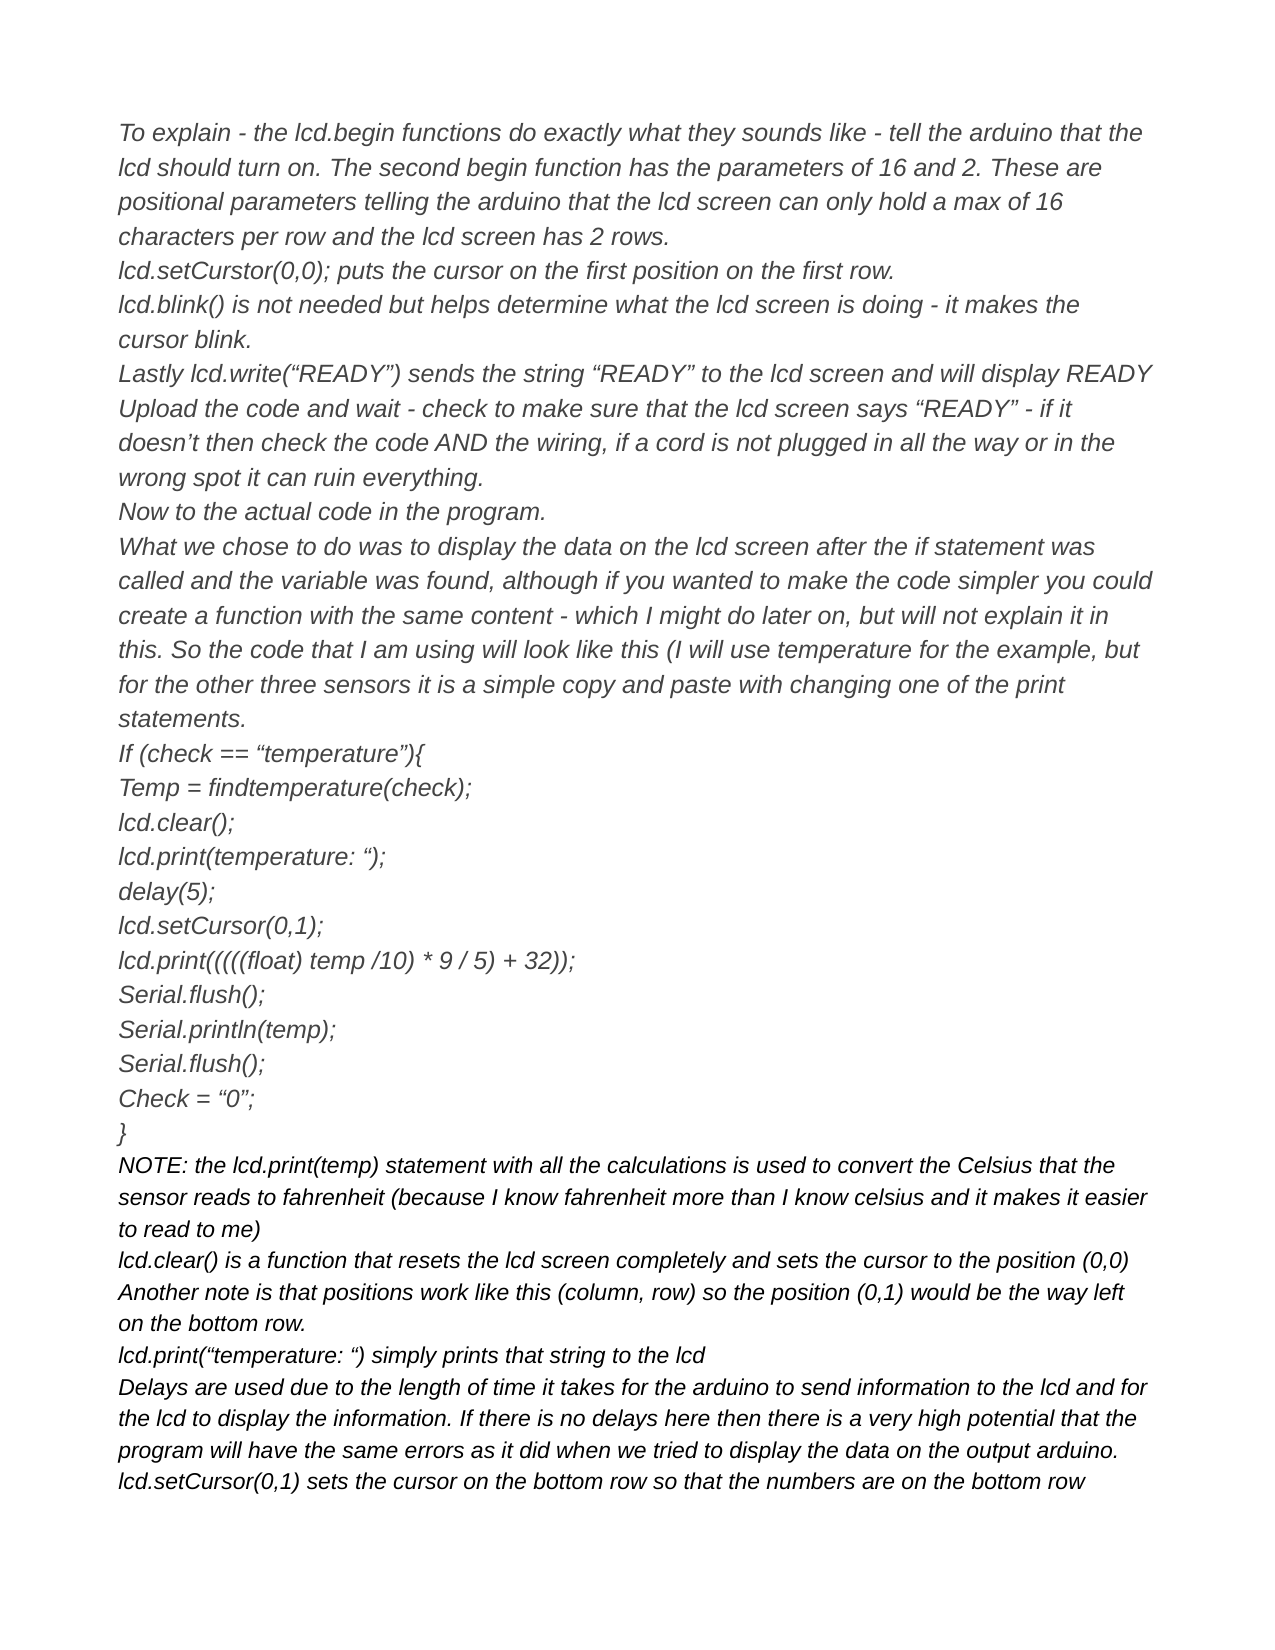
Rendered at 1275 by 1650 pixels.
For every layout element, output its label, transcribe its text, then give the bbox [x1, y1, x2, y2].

text To explain - the lcd.begin functions do exactly what they sounds like - tell the arduino that the lcd should turn on. The second begin function has the parameters of 16 and 2. These are positional parameters telling the arduino that the lcd screen can only hold a max of 16 characters per row and the lcd screen has 2 rows. [118, 118, 1157, 250]
text Delays are used due to the length of time it takes for the arduino to send information to the lcd and for the lcd to display the information. If there is no delays here then there is a very high potential that the program will have the same errors as it did when we tried to display the data on the output arduino. [118, 1373, 1157, 1463]
text lcd.clear(); [118, 808, 1157, 836]
text lcd.blink() is not needed but helps determine what the lcd screen is doing - it makes the cursor blink. [118, 291, 1157, 354]
text lcd.setCurstor(0,0); puts the cursor on the first position on the first row. [118, 256, 1157, 285]
text Now to the actual code in the program. [118, 497, 1157, 526]
text Another note is that positions work like this (column, row) so the position (0,1) would be the way left on the bottom row. [118, 1279, 1157, 1337]
text Upload the code and wait - check to make sure that the lcd screen says “READY” - if it doesn’t then check the code AND the wiring, if a cord is not plugged in all the way or in the wrong spot it can ruin everything. [118, 394, 1157, 492]
text Serial.flush(); [118, 980, 1157, 1009]
text lcd.setCursor(0,1) sets the cursor on the bottom row so that the numbers are on the bottom row [118, 1468, 1157, 1494]
text lcd.clear() is a function that resets the lcd screen completely and sets the cursor to the position (0,0) [118, 1247, 1157, 1273]
text Lastly lcd.write(“READY”) sends the string “READY” to the lcd screen and will display READY [118, 359, 1157, 388]
text delay(5); [118, 877, 1157, 905]
text lcd.print(“temperature: “) simply prints that string to the lcd [118, 1342, 1157, 1368]
text If (check == “temperature”){ [118, 739, 1157, 767]
text Serial.println(temp); [118, 1014, 1157, 1043]
text } [118, 1118, 1157, 1147]
text Check = “0”; [118, 1083, 1157, 1112]
text lcd.print(((((float) temp /10) * 9 / 5) + 32)); [118, 946, 1157, 974]
text Temp = findtemperature(check); [118, 773, 1157, 802]
text What we chose to do was to display the data on the lcd screen after the if statement was called and the variable was found, although if you wanted to make the code simpler you could create a function with the same content - which I might do later on, but will not explain it in this. So the code that I am using will look like this (I will use temperature for the example, but for the other three sensors it is a simple copy and paste with changing one of the print statements. [118, 532, 1157, 733]
text lcd.print(temperature: “); [118, 842, 1157, 871]
text lcd.setCursor(0,1); [118, 911, 1157, 940]
text Serial.flush(); [118, 1049, 1157, 1078]
text NOTE: the lcd.print(temp) statement with all the calculations is used to convert the Celsius that the sensor reads to fahrenheit (because I know fahrenheit more than I know celsius and it makes it easier to read to me) [118, 1152, 1157, 1242]
